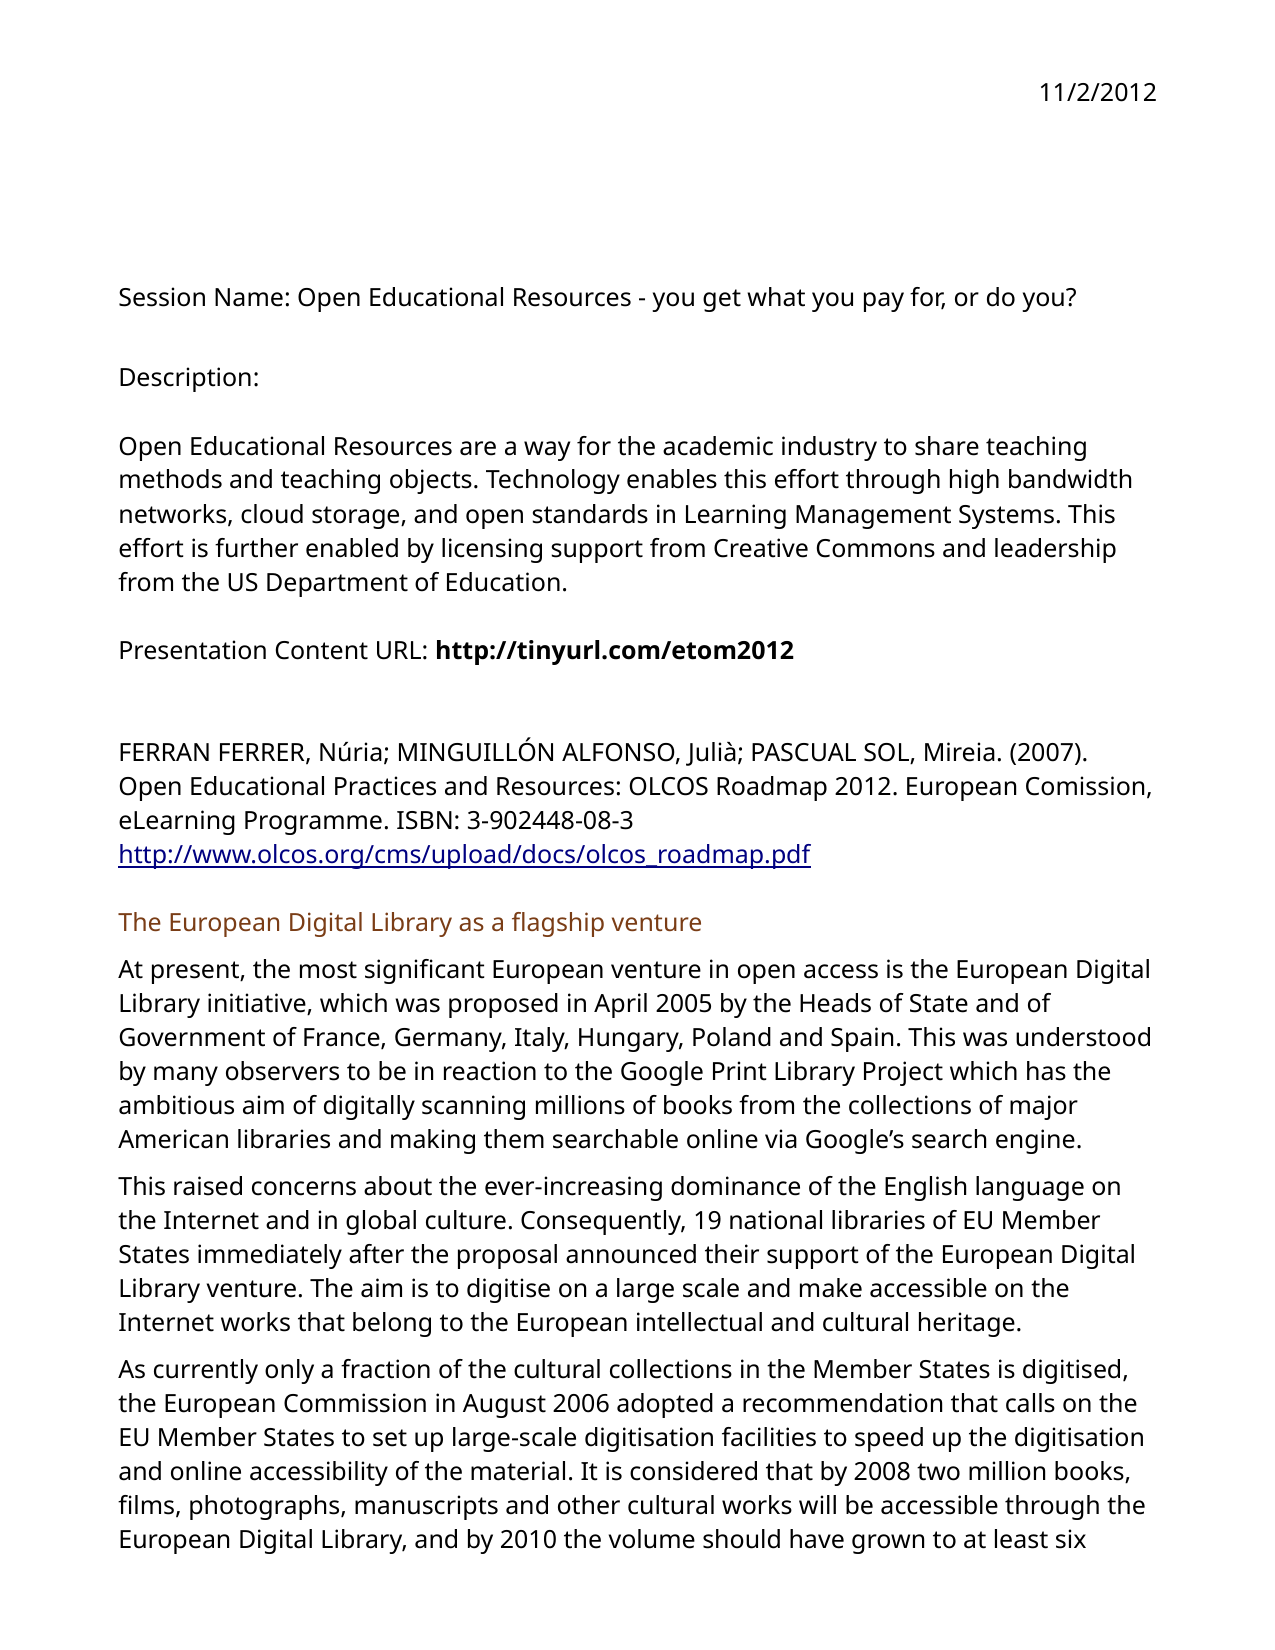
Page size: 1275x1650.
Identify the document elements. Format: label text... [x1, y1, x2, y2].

text http://www.olcos.org/cms/upload/docs/olcos_roadmap.pdf [118, 837, 1157, 871]
text Description: [118, 360, 1157, 394]
text The European Digital Library as a flagship venture [118, 905, 1157, 939]
text As currently only a fraction of the cultural collections in the Member States is digitised, the European Commission in August 2006 adopted a recommendation that calls on the EU Member States to set up large-scale digitisation facilities to speed up the digitisation and online accessibility of the material. It is considered that by 2008 two million books, films, photographs, manuscripts and other cultural works will be accessible through the European Digital Library, and by 2010 the volume should have grown to at least six [118, 1351, 1157, 1556]
text Session Name: Open Educational Resources - you get what you pay for, or do you? [118, 279, 1157, 313]
text At present, the most significant European venture in open access is the European Digital Library initiative, which was proposed in April 2005 by the Heads of State and of Government of France, Germany, Italy, Hungary, Poland and Spain. This was understood by many observers to be in reaction to the Google Print Library Project which has the ambitious aim of digitally scanning millions of books from the collections of major American libraries and making them searchable online via Google’s search engine. [118, 952, 1157, 1156]
text 11/2/2012 [118, 75, 1157, 109]
text FERRAN FERRER, Núria; MINGUILLÓN ALFONSO, Julià; PASCUAL SOL, Mireia. (2007). Open Educational Practices and Resources: OLCOS Roadmap 2012. European Comission, eLearning Programme. ISBN: 3-902448-08-3 [118, 735, 1157, 837]
text This raised concerns about the ever-increasing dominance of the English language on the Internet and in global culture. Consequently, 19 national libraries of EU Member States immediately after the proposal announced their support of the European Digital Library venture. The aim is to digitise on a large scale and make accessible on the Internet works that belong to the European intellectual and cultural heritage. [118, 1168, 1157, 1339]
text Presentation Content URL: http://tinyurl.com/etom2012 [118, 632, 1157, 667]
text Open Educational Resources are a way for the academic industry to share teaching methods and teaching objects. Technology enables this effort through high bandwidth networks, cloud storage, and open standards in Learning Management Systems. This effort is further enabled by licensing support from Creative Commons and leadership from the US Department of Education. [118, 428, 1157, 598]
